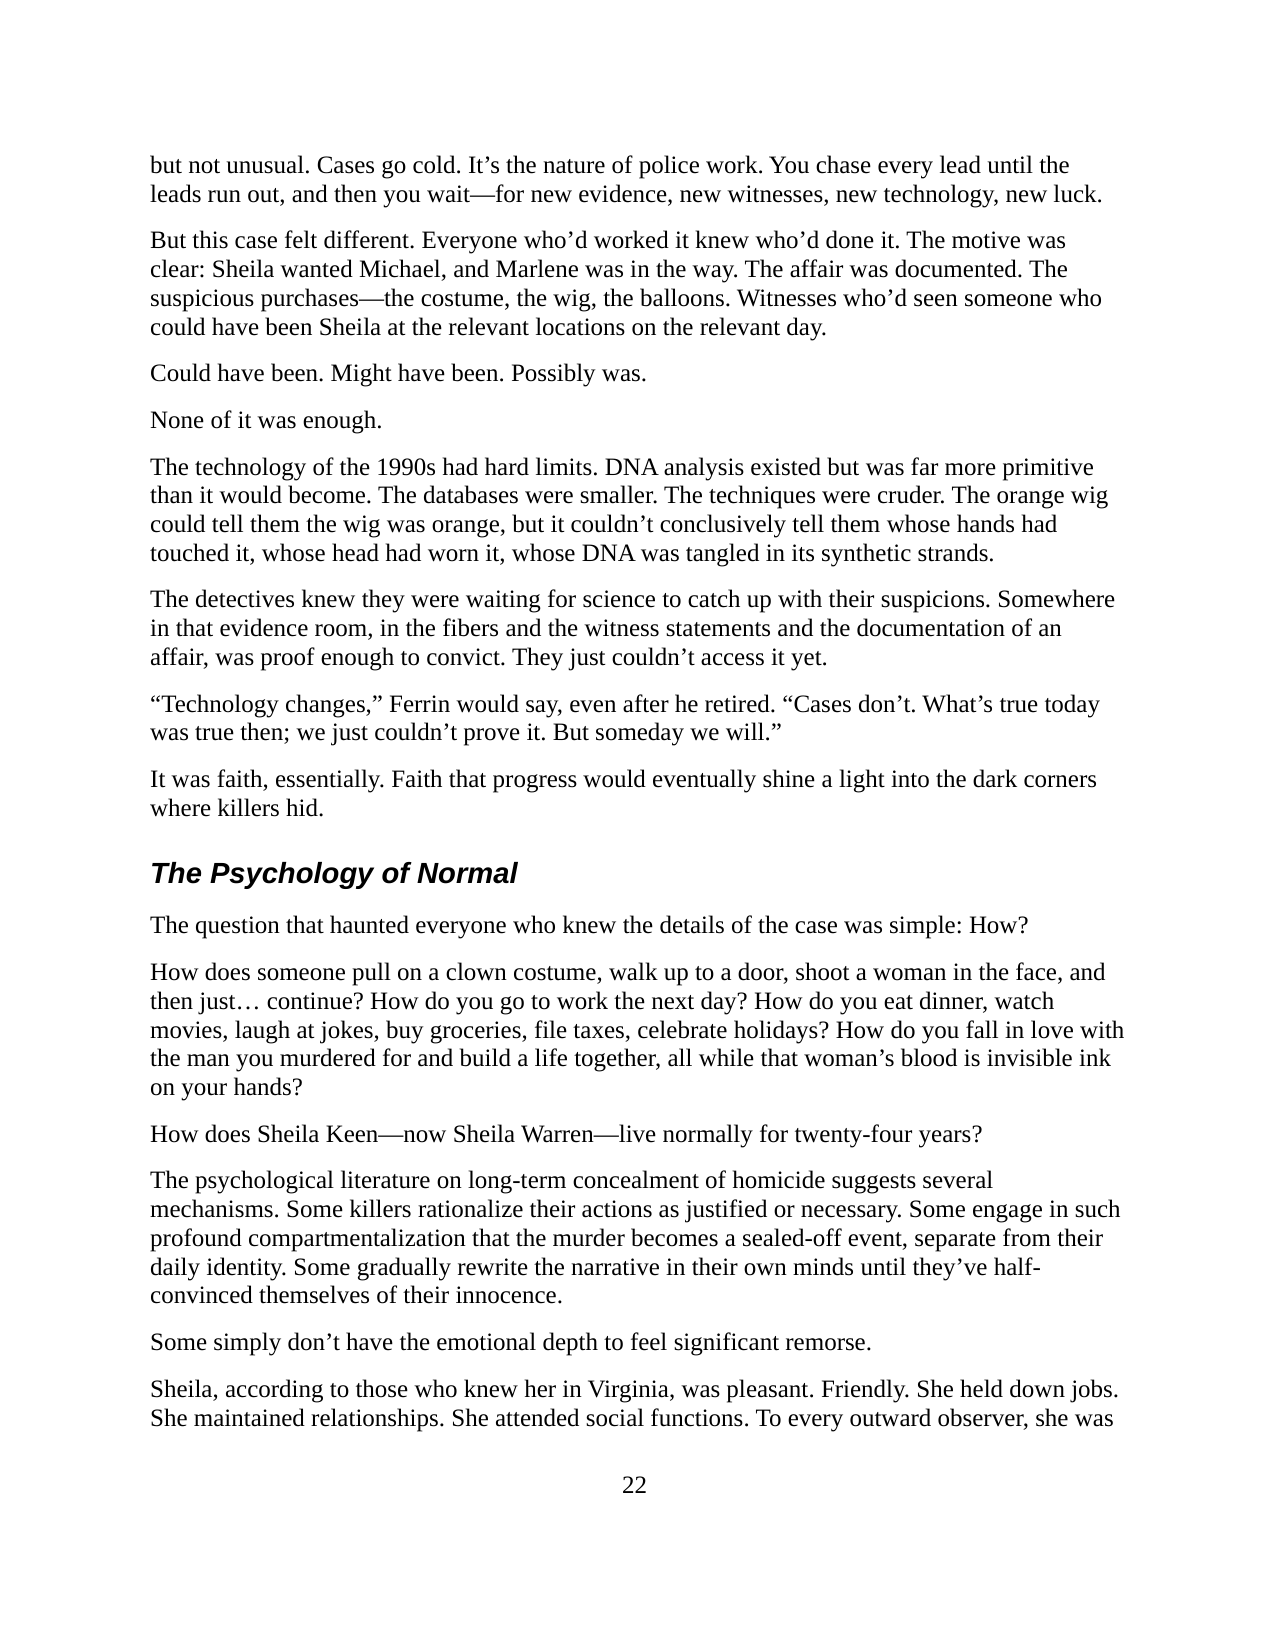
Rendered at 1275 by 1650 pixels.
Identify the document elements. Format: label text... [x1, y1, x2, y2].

text None of it was enough. [150, 405, 1125, 434]
text It was faith, essentially. Faith that progress would eventually shine a light into the dark corners where killers hid. [150, 764, 1125, 822]
subtitle The Psychology of Normal [150, 856, 1125, 889]
text The psychological literature on long-term concealment of homicide suggests several mechanisms. Some killers rationalize their actions as justified or necessary. Some engage in such profound compartmentalization that the murder becomes a sealed-off event, separate from their daily identity. Some gradually rewrite the narrative in their own minds until they’ve half-convinced themselves of their innocence. [150, 1166, 1125, 1309]
text The question that haunted everyone who knew the details of the case was simple: How? [150, 911, 1125, 939]
text Could have been. Might have been. Possibly was. [150, 358, 1125, 387]
text Sheila, according to those who knew her in Virginia, was pleasant. Friendly. She held down jobs. She maintained relationships. She attended social functions. To every outward observer, she was [150, 1374, 1125, 1431]
text but not unusual. Cases go cold. It’s the nature of police work. You chase every lead until the leads run out, and then you wait—for new evidence, new witnesses, new technology, new luck. [150, 150, 1125, 207]
text The detectives knew they were waiting for science to catch up with their suspicions. Somewhere in that evidence room, in the fibers and the witness statements and the documentation of an affair, was proof enough to convict. They just couldn’t access it yet. [150, 584, 1125, 671]
text How does someone pull on a clown costume, walk up to a door, shoot a woman in the face, and then just… continue? How do you go to work the next day? How do you eat dinner, watch movies, laugh at jokes, buy groceries, file taxes, celebrate holidays? How do you fall in love with the man you murdered for and build a life together, all while that woman’s blood is invisible ink on your hands? [150, 957, 1125, 1101]
text The technology of the 1990s had hard limits. DNA analysis existed but was far more primitive than it would become. The databases were smaller. The techniques were cruder. The orange wig could tell them the wig was orange, but it couldn’t conclusively tell them whose hands had touched it, whose head had worn it, whose DNA was tangled in its synthetic strands. [150, 452, 1125, 567]
text How does Sheila Keen—now Sheila Warren—live normally for twenty-four years? [150, 1119, 1125, 1148]
text Some simply don’t have the emotional depth to feel significant remorse. [150, 1327, 1125, 1356]
text “Technology changes,” Ferrin would say, even after he retired. “Cases don’t. What’s true today was true then; we just couldn’t prove it. But someday we will.” [150, 689, 1125, 746]
text But this case felt different. Everyone who’d worked it knew who’d done it. The motive was clear: Sheila wanted Michael, and Marlene was in the way. The affair was documented. The suspicious purchases—the costume, the wig, the balloons. Witnesses who’d seen someone who could have been Sheila at the relevant locations on the relevant day. [150, 225, 1125, 340]
